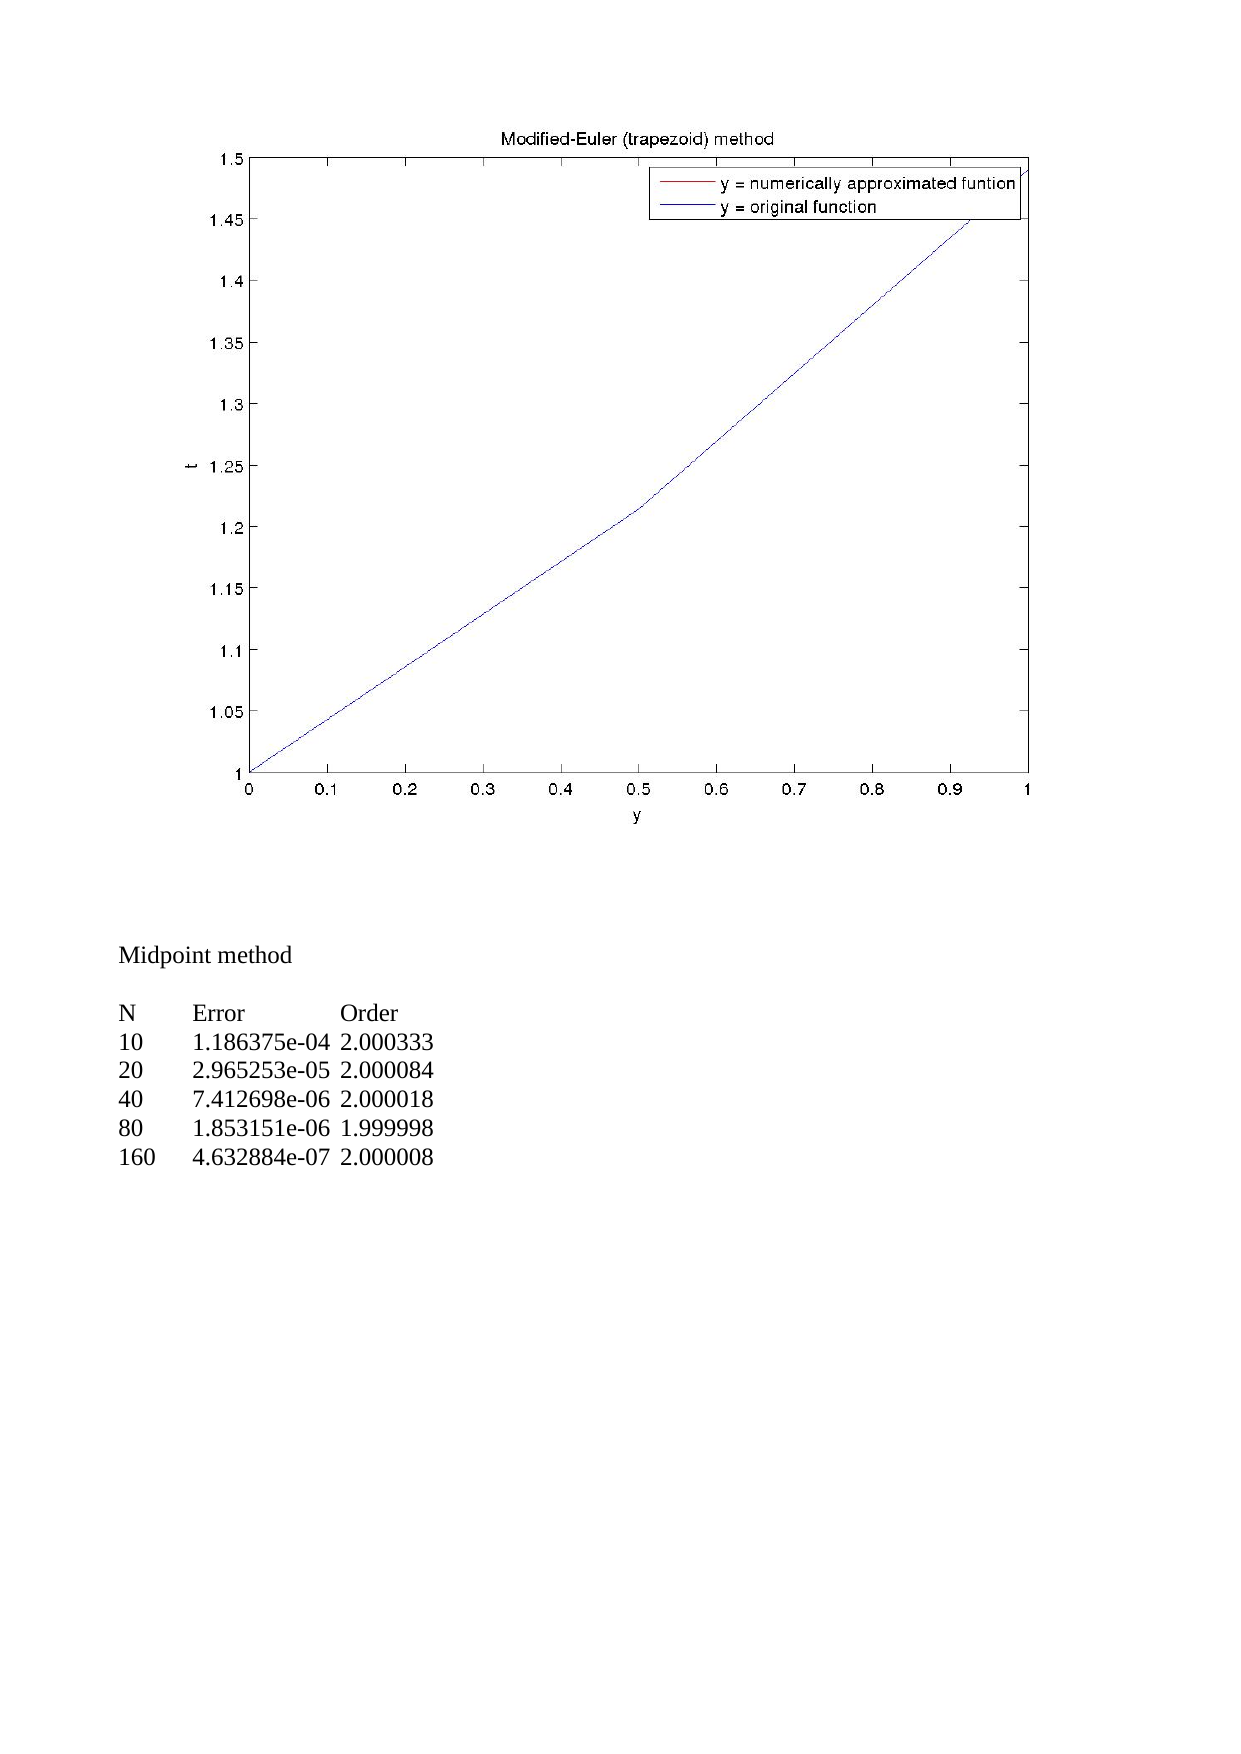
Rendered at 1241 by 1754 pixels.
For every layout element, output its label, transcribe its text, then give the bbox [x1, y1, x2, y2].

text 160 4.632884e-07 2.000008 [118, 1142, 1122, 1170]
picture [118, 100, 1123, 855]
text 20 2.965253e-05 2.000084 [118, 1055, 1122, 1084]
text N Error Order [118, 998, 1122, 1027]
text 80 1.853151e-06 1.999998 [118, 1113, 1122, 1142]
text Midpoint method [118, 940, 1122, 969]
text 40 7.412698e-06 2.000018 [118, 1084, 1122, 1113]
text 10 1.186375e-04 2.000333 [118, 1027, 1122, 1055]
